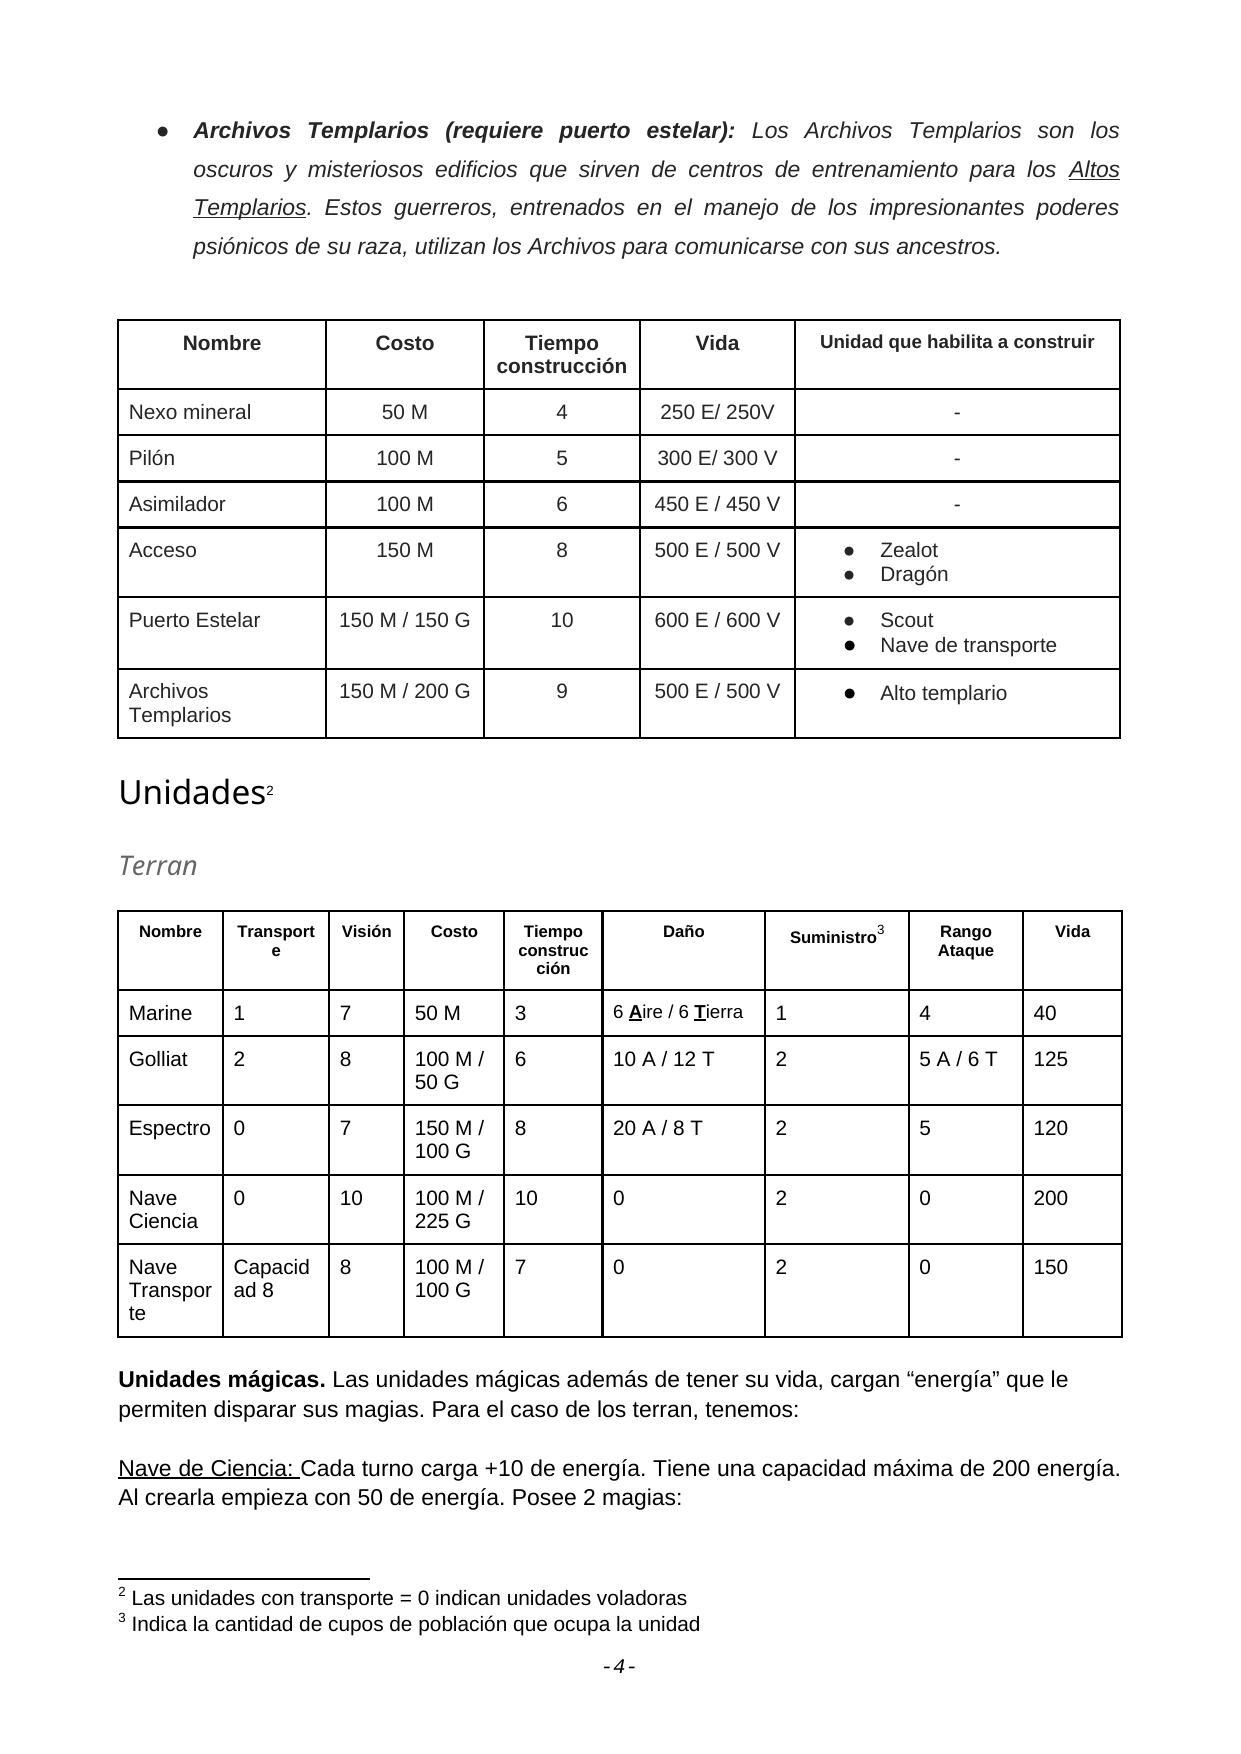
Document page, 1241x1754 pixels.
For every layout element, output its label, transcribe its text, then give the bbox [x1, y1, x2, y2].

table_cell 1 [766, 991, 908, 1035]
text Las unidades con transporte = 0 indican unidades voladoras [118, 1584, 1122, 1610]
table_header Tiempo construcción [485, 321, 639, 388]
table_cell 250 E/ 250V [641, 390, 794, 434]
table_cell 40 [1024, 991, 1121, 1035]
table_cell 150 M / 100 G [405, 1106, 503, 1174]
table_cell Nave Transporte [119, 1245, 222, 1336]
table_cell 6 Aire / 6 Tierra [604, 991, 764, 1035]
table_cell 150 M / 200 G [327, 670, 483, 737]
table_cell 150 M [327, 529, 483, 596]
table_header Tiempo construcción [505, 912, 601, 989]
table_cell 4 [910, 991, 1022, 1035]
table_cell 2 [766, 1037, 908, 1104]
table_cell 0 [910, 1176, 1022, 1243]
table_header Unidad que habilita a construir [796, 321, 1119, 388]
table_cell 50 M [405, 991, 503, 1035]
table_header Costo [405, 912, 503, 989]
table_cell 9 [485, 670, 639, 737]
table_cell 10 A / 12 T [604, 1037, 764, 1104]
table_cell 150 [1024, 1245, 1121, 1336]
table_cell 6 [485, 483, 639, 526]
table_cell 7 [505, 1245, 601, 1336]
table_header Transporte [224, 912, 328, 989]
table_cell 100 M [327, 436, 483, 480]
table_cell 100 M / 50 G [405, 1037, 503, 1104]
table_cell 500 E / 500 V [641, 529, 794, 596]
table_cell Acceso [119, 529, 325, 596]
table_header Vida [641, 321, 794, 388]
table_cell 20 A / 8 T [604, 1106, 764, 1174]
table_cell 3 [505, 991, 601, 1035]
table_header Nombre [119, 321, 325, 388]
table_cell 120 [1024, 1106, 1121, 1174]
table_header Rango Ataque [910, 912, 1022, 989]
table_cell 2 [766, 1176, 908, 1243]
table_cell 450 E / 450 V [641, 483, 794, 526]
table_cell 8 [330, 1245, 403, 1336]
table_cell 10 [485, 598, 639, 668]
table_cell Alto templario [796, 670, 1119, 737]
table_cell Capacidad 8 [224, 1245, 328, 1336]
table_cell Golliat [119, 1037, 222, 1104]
table_cell Asimilador [119, 483, 325, 526]
table_cell 4 [485, 390, 639, 434]
table_cell 8 [505, 1106, 601, 1174]
table_cell Pilón [119, 436, 325, 480]
table_cell Scout Nave de transporte [796, 598, 1119, 668]
table_cell 5 A / 6 T [910, 1037, 1022, 1104]
text Unidades [118, 768, 1122, 814]
text Unidades mágicas. Las unidades mágicas además de tener su vida, cargan “energía” que le permiten disparar sus magias. Para el caso de los terran, tenemos: [118, 1367, 1122, 1422]
table_cell 50 M [327, 390, 483, 434]
table_cell 10 [505, 1176, 601, 1243]
subtitle Terran [118, 847, 1122, 883]
table_cell 125 [1024, 1037, 1121, 1104]
table_cell 2 [224, 1037, 328, 1104]
table_cell Marine [119, 991, 222, 1035]
table_cell - [796, 483, 1119, 526]
table_cell 100 M / 100 G [405, 1245, 503, 1336]
table_cell 0 [604, 1245, 764, 1336]
table_header Visión [330, 912, 403, 989]
table_cell Nexo mineral [119, 390, 325, 434]
table_header Nombre [119, 912, 222, 989]
table_cell Archivos Templarios [119, 670, 325, 737]
table_cell Puerto Estelar [119, 598, 325, 668]
table_cell 10 [330, 1176, 403, 1243]
table_cell 2 [766, 1106, 908, 1174]
table_cell 200 [1024, 1176, 1121, 1243]
table_cell 300 E/ 300 V [641, 436, 794, 480]
text Nave de Ciencia: Cada turno carga +10 de energía. Tiene una capacidad máxima de 200 energía. Al crearla empieza con 50 de energía. Posee 2 magias: [118, 1455, 1122, 1510]
table_cell 8 [485, 529, 639, 596]
table_header Costo [327, 321, 483, 388]
table_header Suministro [766, 912, 908, 989]
table_cell Nave Ciencia [119, 1176, 222, 1243]
table_cell 7 [330, 991, 403, 1035]
table_cell 0 [224, 1106, 328, 1174]
table_cell 100 M [327, 483, 483, 526]
table_cell 2 [766, 1245, 908, 1336]
table_cell 5 [910, 1106, 1022, 1174]
table_cell 6 [505, 1037, 601, 1104]
table_cell Zealot Dragón [796, 529, 1119, 596]
table_cell 500 E / 500 V [641, 670, 794, 737]
table_cell 1 [224, 991, 328, 1035]
table_cell - [796, 390, 1119, 434]
table_cell 0 [910, 1245, 1022, 1336]
table_header Daño [604, 912, 764, 989]
table_cell 7 [330, 1106, 403, 1174]
list Archivos Templarios (requiere puerto estelar): Los Archivos Templarios son los oscuros y misteriosos edificios que sirven de centros de entrenamiento para los Altos Templarios. Estos guerreros, entrenados en el manejo de los impresionantes poderes psiónicos de su raza, utilizan los Archivos para comunicarse con sus ancestros. [156, 118, 1122, 259]
table_cell 600 E / 600 V [641, 598, 794, 668]
table_cell 5 [485, 436, 639, 480]
table_cell 100 M / 225 G [405, 1176, 503, 1243]
table_cell 0 [604, 1176, 764, 1243]
table_cell - [796, 436, 1119, 480]
table_cell Espectro [119, 1106, 222, 1174]
table_cell 0 [224, 1176, 328, 1243]
table_cell 150 M / 150 G [327, 598, 483, 668]
table_cell 8 [330, 1037, 403, 1104]
table_header Vida [1024, 912, 1121, 989]
